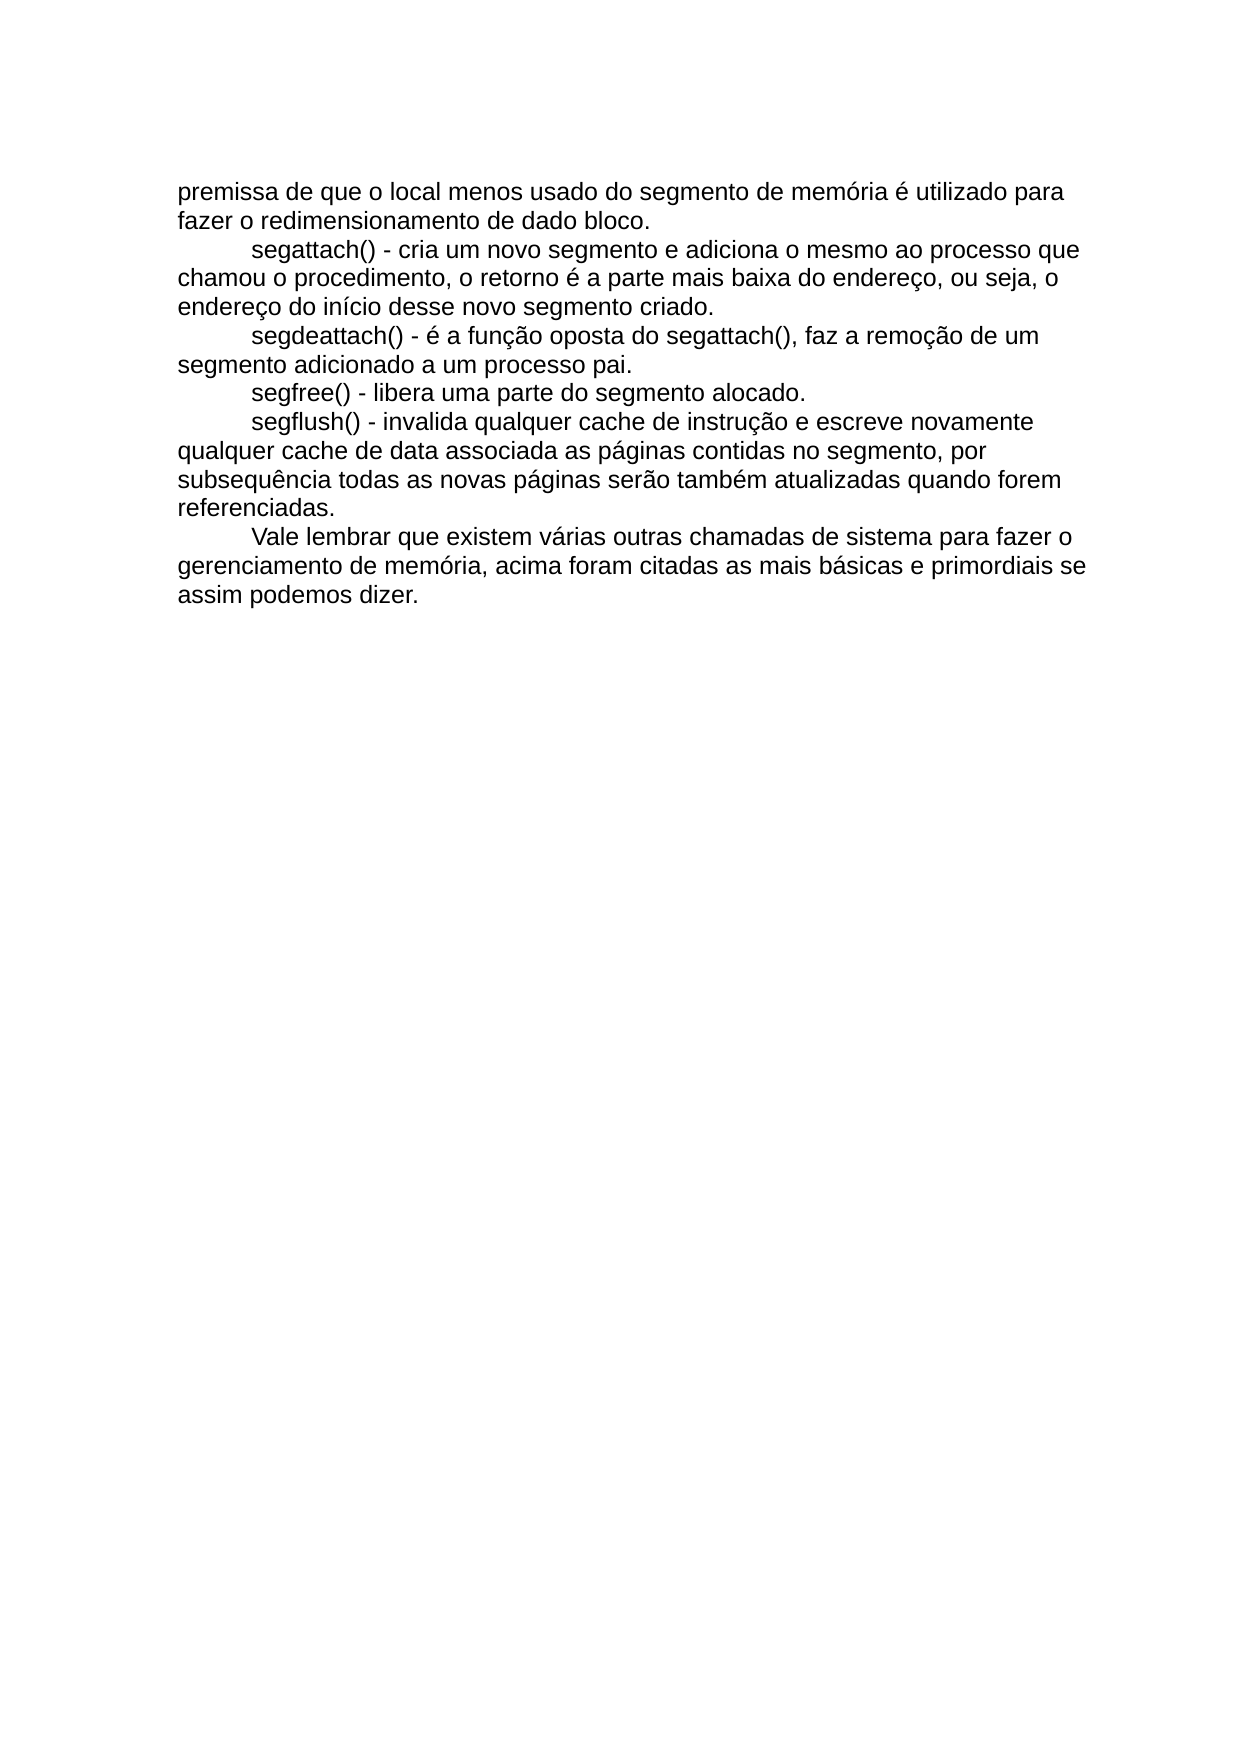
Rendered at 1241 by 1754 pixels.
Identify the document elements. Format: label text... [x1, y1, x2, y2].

text segfree() - libera uma parte do segmento alocado. [177, 378, 1122, 407]
text Vale lembrar que existem várias outras chamadas de sistema para fazer o gerenciamento de memória, acima foram citadas as mais básicas e primordiais se assim podemos dizer. [177, 522, 1122, 608]
text premissa de que o local menos usado do segmento de memória é utilizado para fazer o redimensionamento de dado bloco. [177, 177, 1122, 235]
text segattach() - cria um novo segmento e adiciona o mesmo ao processo que chamou o procedimento, o retorno é a parte mais baixa do endereço, ou seja, o endereço do início desse novo segmento criado. [177, 235, 1122, 321]
text segdeattach() - é a função oposta do segattach(), faz a remoção de um segmento adicionado a um processo pai. [177, 321, 1122, 378]
text segflush() - invalida qualquer cache de instrução e escreve novamente qualquer cache de data associada as páginas contidas no segmento, por subsequência todas as novas páginas serão também atualizadas quando forem referenciadas. [177, 407, 1122, 522]
